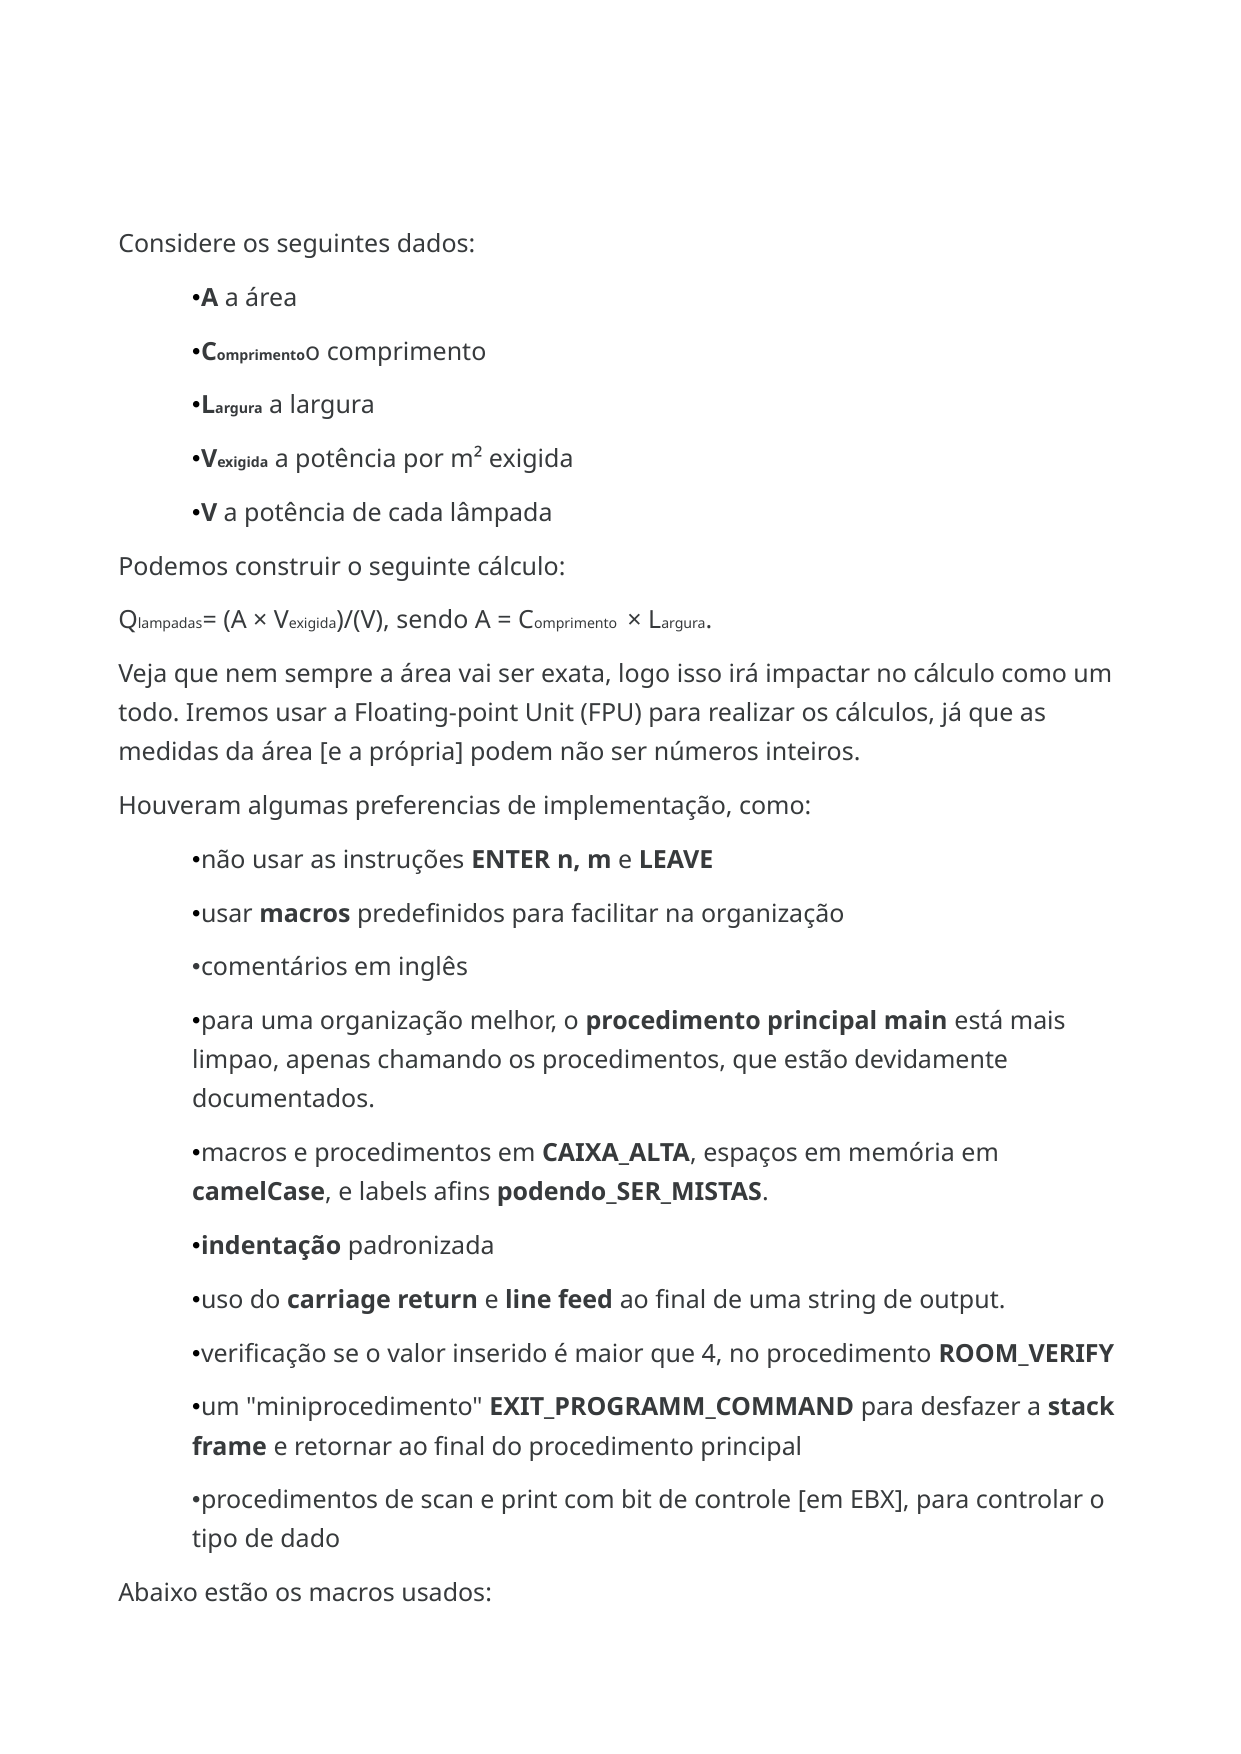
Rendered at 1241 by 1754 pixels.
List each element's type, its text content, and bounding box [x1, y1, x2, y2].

list V a potência de cada lâmpada [118, 494, 1122, 528]
list uso do carriage return e line feed ao final de uma string de output. [118, 1281, 1122, 1316]
list Largura a largura [118, 387, 1122, 421]
list macros e procedimentos em CAIXA_ALTA, espaços em memória em camelCase, e labels afins podendo_SER_MISTAS. [118, 1135, 1122, 1208]
list procedimentos de scan e print com bit de controle [em EBX], para controlar o tipo de dado [118, 1482, 1122, 1555]
list Vexigida a potência por m² exigida [118, 441, 1122, 475]
list usar macros predefinidos para facilitar na organização [118, 895, 1122, 929]
list para uma organização melhor, o procedimento principal main está mais limpao, apenas chamando os procedimentos, que estão devidamente documentados. [118, 1003, 1122, 1115]
text Podemos construir o seguinte cálculo: [118, 548, 1122, 582]
text Veja que nem sempre a área vai ser exata, logo isso irá impactar no cálculo como um todo. Iremos usar a Floating-point Unit (FPU) para realizar os cálculos, já que as medidas da área [e a própria] podem não ser números inteiros. [118, 656, 1122, 768]
text Considere os seguintes dados: [118, 226, 1122, 260]
list comentários em inglês [118, 949, 1122, 983]
text Qlampadas= (A × Vexigida)/(V), sendo A = Comprimento × Largura. [118, 602, 1122, 636]
list A a área [118, 279, 1122, 313]
text Houveram algumas preferencias de implementação, como: [118, 788, 1122, 822]
list um "miniprocedimento" EXIT_PROGRAMM_COMMAND para desfazer a stack frame e retornar ao final do procedimento principal [118, 1389, 1122, 1462]
text Abaixo estão os macros usados: [118, 1575, 1122, 1609]
list verificação se o valor inserido é maior que 4, no procedimento ROOM_VERIFY [118, 1335, 1122, 1369]
list não usar as instruções ENTER n, m e LEAVE [118, 841, 1122, 876]
list Comprimentoo comprimento [118, 333, 1122, 367]
list indentação padronizada [118, 1228, 1122, 1262]
